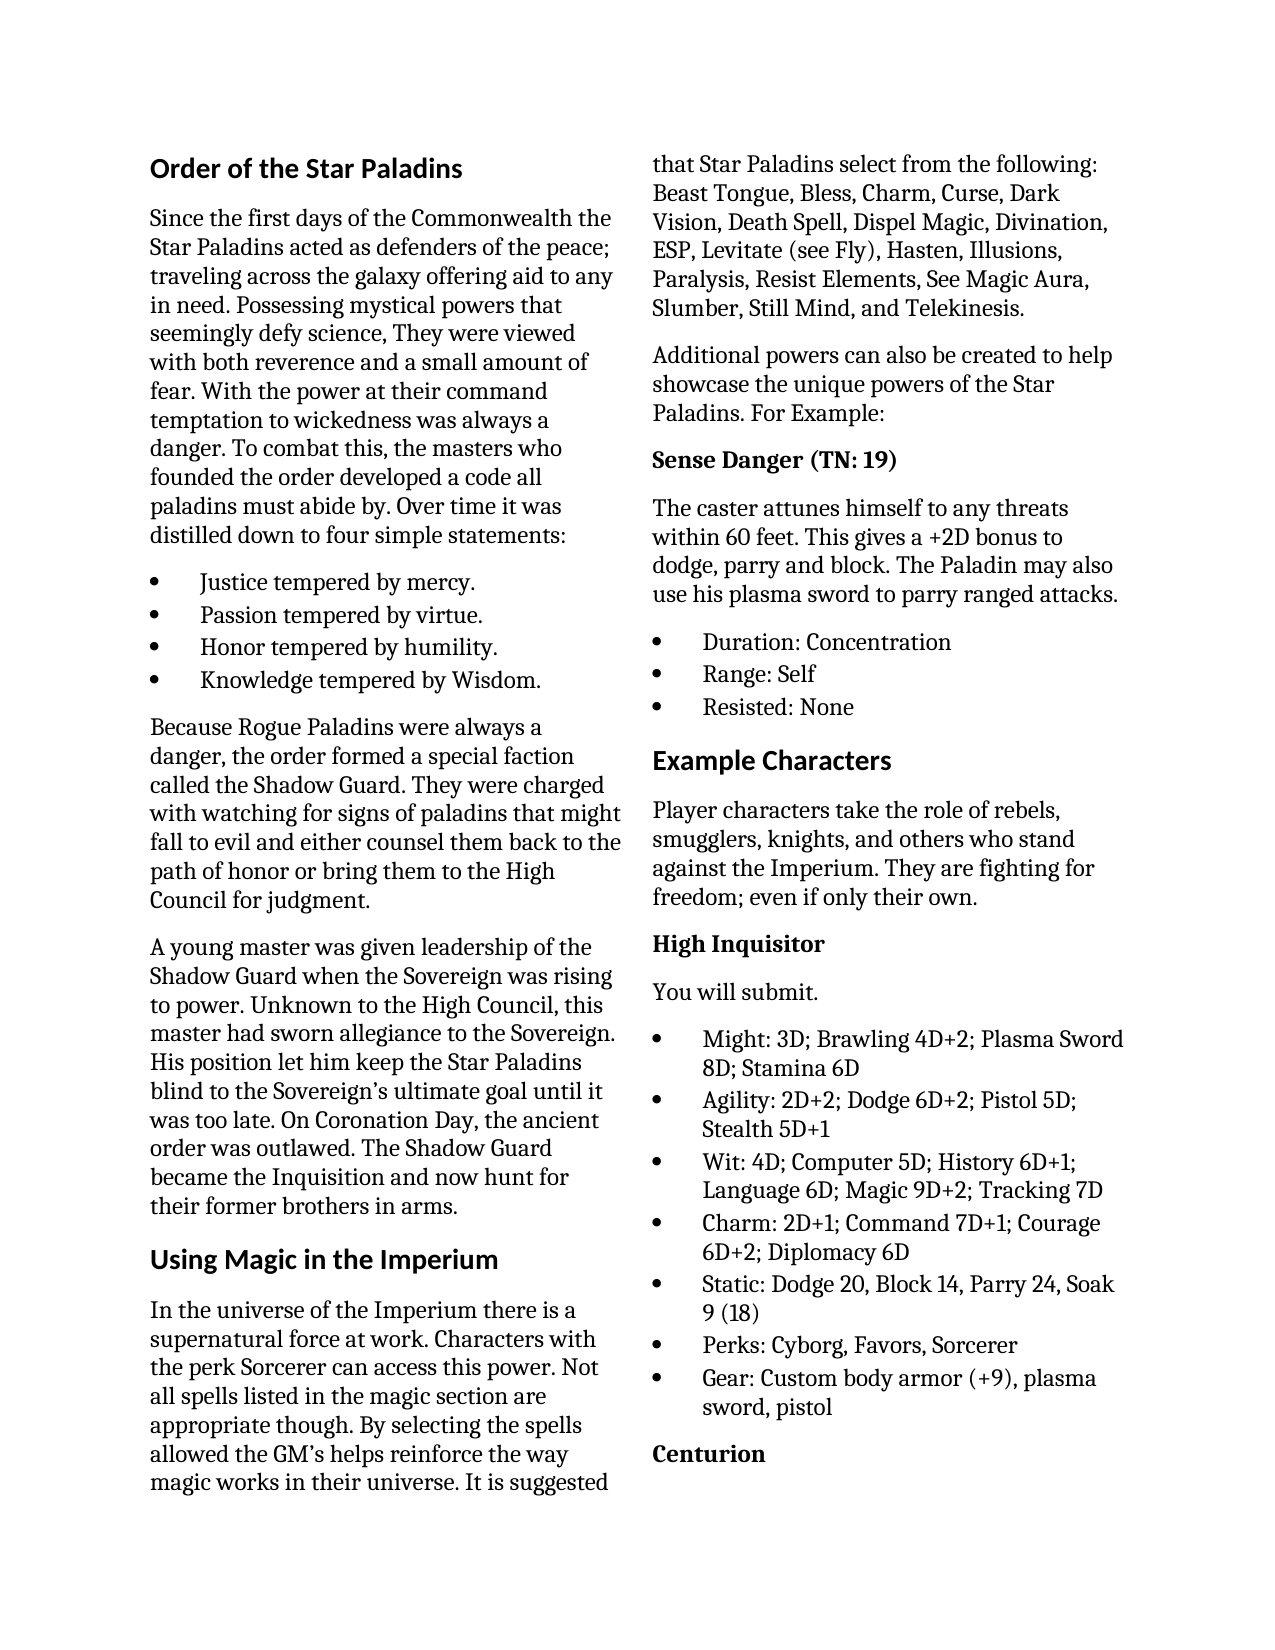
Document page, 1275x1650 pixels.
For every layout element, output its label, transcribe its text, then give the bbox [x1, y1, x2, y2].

subtitle Example Characters [652, 742, 1125, 778]
list Resisted: None [652, 692, 1125, 721]
list Might: 3D; Brawling 4D+2; Plasma Sword 8D; Stamina 6D [652, 1025, 1125, 1083]
list Justice tempered by mercy. [150, 568, 622, 597]
list Charm: 2D+1; Command 7D+1; Courage 6D+2; Diplomacy 6D [652, 1209, 1125, 1266]
text that Star Paladins select from the following: Beast Tongue, Bless, Charm, Curse, Dark Vision, Death Spell, Dispel Magic, Divination, ESP, Levitate (see Fly), Hasten, Illusions, Paralysis, Resist Elements, See Magic Aura, Slumber, Still Mind, and Telekinesis. [652, 150, 1125, 322]
text Centurion [652, 1440, 1125, 1469]
subtitle Order of the Star Paladins [150, 150, 622, 186]
list Wit: 4D; Computer 5D; History 6D+1; Language 6D; Magic 9D+2; Tracking 7D [652, 1148, 1125, 1205]
list Static: Dodge 20, Block 14, Parry 24, Soak 9 (18) [652, 1270, 1125, 1328]
list Perks: Cyborg, Favors, Sorcerer [652, 1331, 1125, 1360]
text Additional powers can also be created to help showcase the unique powers of the Star Paladins. For Example: [652, 341, 1125, 427]
text Sense Danger (TN: 19) [652, 446, 1125, 475]
list Knowledge tempered by Wisdom. [150, 666, 622, 694]
text Player characters take the role of rebels, smugglers, knights, and others who stand against the Imperium. They are fighting for freedom; even if only their own. [652, 796, 1125, 911]
list Passion tempered by virtue. [150, 601, 622, 629]
text High Inquisitor [652, 930, 1125, 959]
list Gear: Custom body armor (+9), plasma sword, pistol [652, 1364, 1125, 1421]
list Range: Self [652, 660, 1125, 689]
text You will submit. [652, 978, 1125, 1006]
text A young master was given leadership of the Shadow Guard when the Sovereign was rising to power. Unknown to the High Council, this master had sworn allegiance to the Sovereign. His position let him keep the Star Paladins blind to the Sovereign’s ultimate goal until it was too late. On Coronation Day, the ancient order was outlawed. The Shadow Guard became the Inquisition and now hunt for their former brothers in arms. [150, 933, 622, 1221]
subtitle Using Magic in the Imperium [150, 1241, 622, 1277]
text The caster attunes himself to any threats within 60 feet. This gives a +2D bonus to dodge, parry and block. The Paladin may also use his plasma sword to parry ranged attacks. [652, 494, 1125, 609]
list Agility: 2D+2; Dodge 6D+2; Pistol 5D; Stealth 5D+1 [652, 1086, 1125, 1144]
list Honor tempered by humility. [150, 633, 622, 662]
text In the universe of the Imperium there is a supernatural force at work. Characters with the perk Sorcerer can access this power. Not all spells listed in the magic section are appropriate though. By selecting the spells allowed the GM’s helps reinforce the way magic works in their universe. It is suggested [150, 1296, 622, 1497]
list Duration: Concentration [652, 627, 1125, 656]
text Since the first days of the Commonwealth the Star Paladins acted as defenders of the peace; traveling across the galaxy offering aid to any in need. Possessing mystical powers that seemingly defy science, They were viewed with both reverence and a small amount of fear. With the power at their command temptation to wickedness was always a danger. To combat this, the masters who founded the order developed a code all paladins must abide by. Over time it was distilled down to four simple statements: [150, 204, 622, 549]
text Because Rogue Paladins were always a danger, the order formed a special faction called the Shadow Guard. They were charged with watching for signs of paladins that might fall to evil and either counsel them back to the path of honor or bring them to the High Council for judgment. [150, 713, 622, 914]
